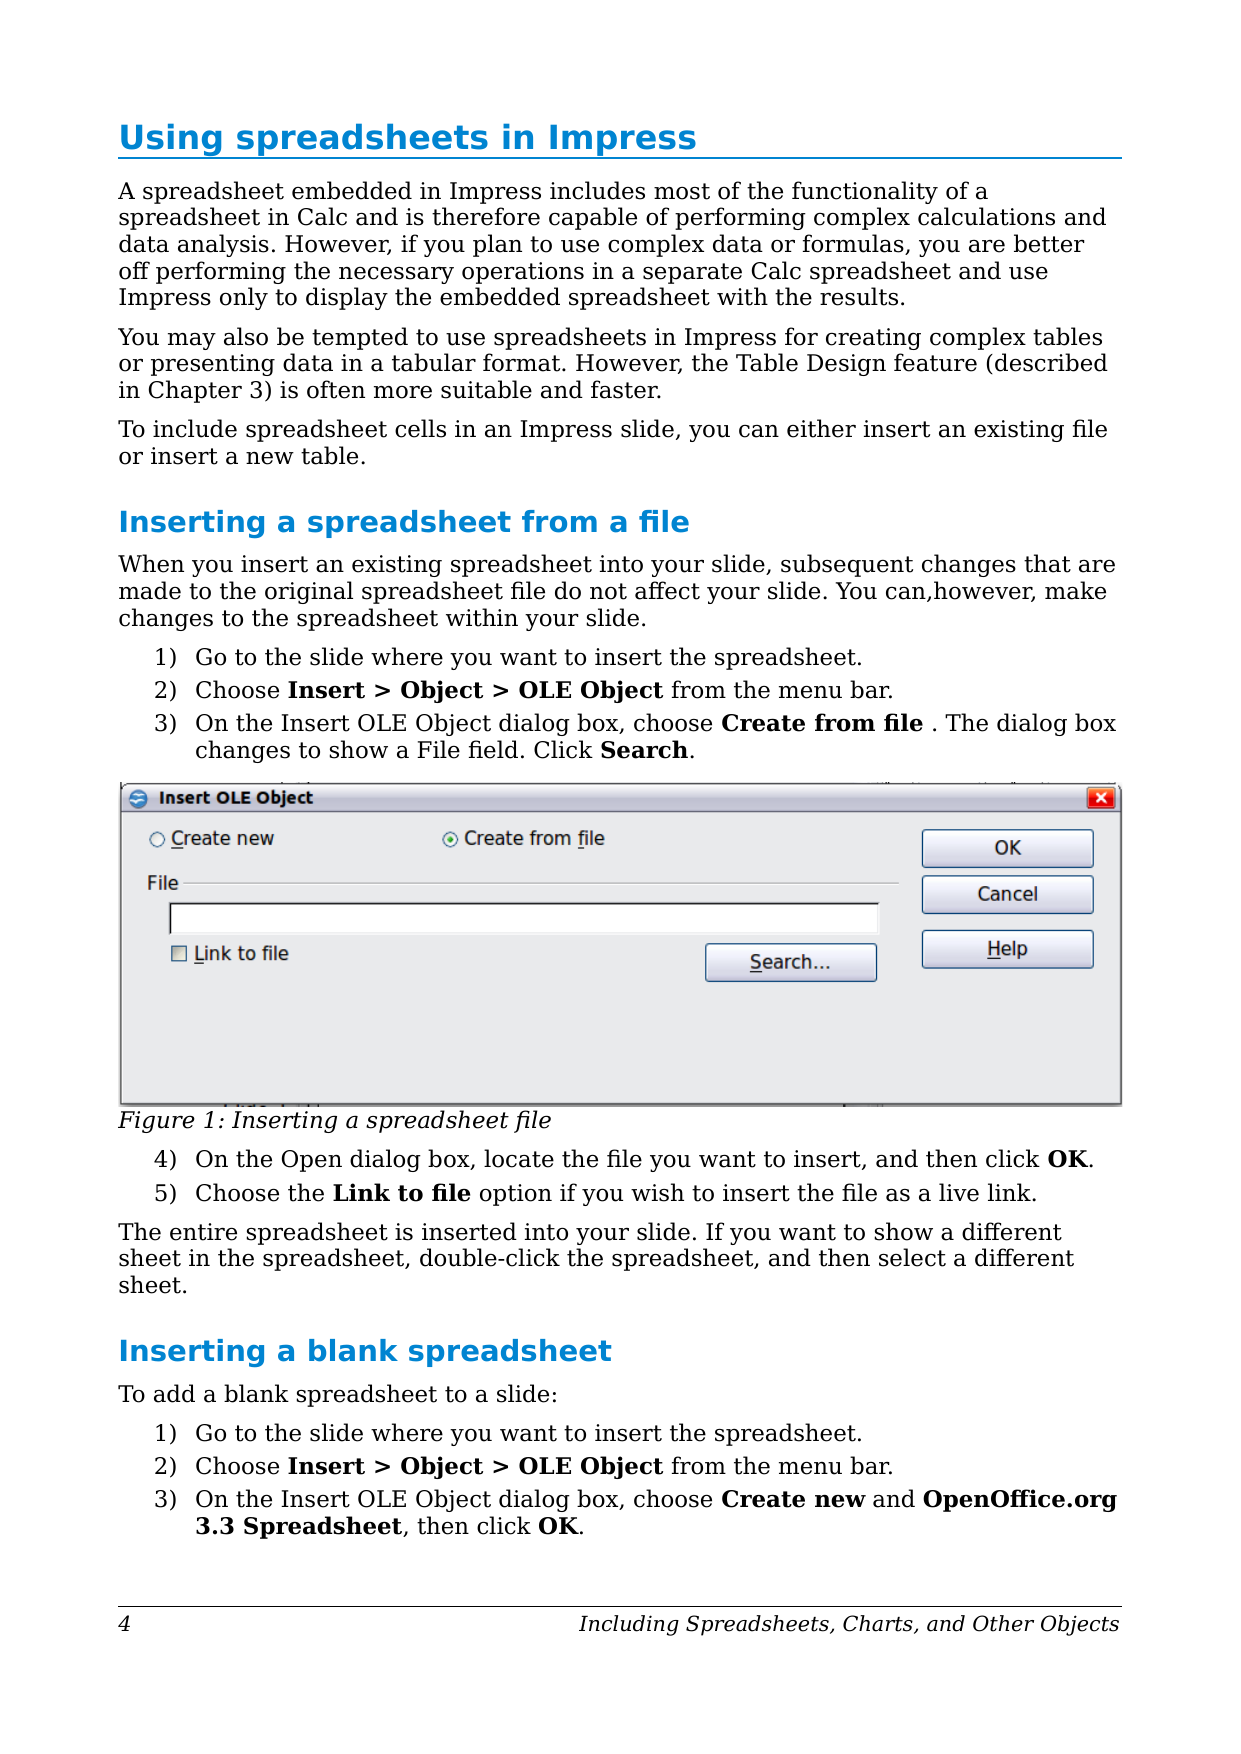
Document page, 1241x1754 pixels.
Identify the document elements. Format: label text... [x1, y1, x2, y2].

list Choose Insert > Object > OLE Object from the menu bar. [177, 1453, 1122, 1480]
text You may also be tempted to use spreadsheets in Impress for creating complex tables or presenting data in a tabular format. However, the Table Design feature (described in Chapter 3) is often more suitable and faster. [118, 324, 1122, 404]
list Choose Insert > Object > OLE Object from the menu bar. [177, 677, 1122, 704]
text Figure 1: Inserting a spreadsheet file [118, 1107, 1122, 1134]
text To add a blank spreadsheet to a slide: [118, 1381, 1122, 1407]
list On the Insert OLE Object dialog box, choose Create new and OpenOffice.org 3.3 Spreadsheet, then click OK. [177, 1486, 1122, 1540]
list Go to the slide where you want to insert the spreadsheet. [177, 644, 1122, 671]
list On the Insert OLE Object dialog box, choose Create from file . The dialog box changes to show a File field. Click Search. [177, 710, 1122, 764]
subtitle Inserting a spreadsheet from a file [118, 505, 1122, 539]
subtitle Using spreadsheets in Impress [118, 118, 1122, 157]
text A spreadsheet embedded in Impress includes most of the functionality of a spreadsheet in Calc and is therefore capable of performing complex calculations and data analysis. However, if you plan to use complex data or formulas, you are better off performing the necessary operations in a separate Calc spreadsheet and use Impress only to display the embedded spreadsheet with the results. [118, 178, 1122, 311]
subtitle Inserting a blank spreadsheet [118, 1334, 1122, 1368]
text To include spreadsheet cells in an Impress slide, you can either insert an existing file or insert a new table. [118, 416, 1122, 469]
picture [118, 782, 1123, 1107]
list Go to the slide where you want to insert the spreadsheet. [177, 1420, 1122, 1447]
list On the Open dialog box, locate the file you want to insert, and then click OK. [177, 1146, 1122, 1173]
text The entire spreadsheet is inserted into your slide. If you want to show a different sheet in the spreadsheet, double-click the spreadsheet, and then select a different sheet. [118, 1219, 1122, 1299]
text When you insert an existing spreadsheet into your slide, subsequent changes that are made to the original spreadsheet file do not affect your slide. You can,however, make changes to the spreadsheet within your slide. [118, 551, 1122, 631]
list Choose the Link to file option if you wish to insert the file as a live link. [177, 1179, 1122, 1206]
